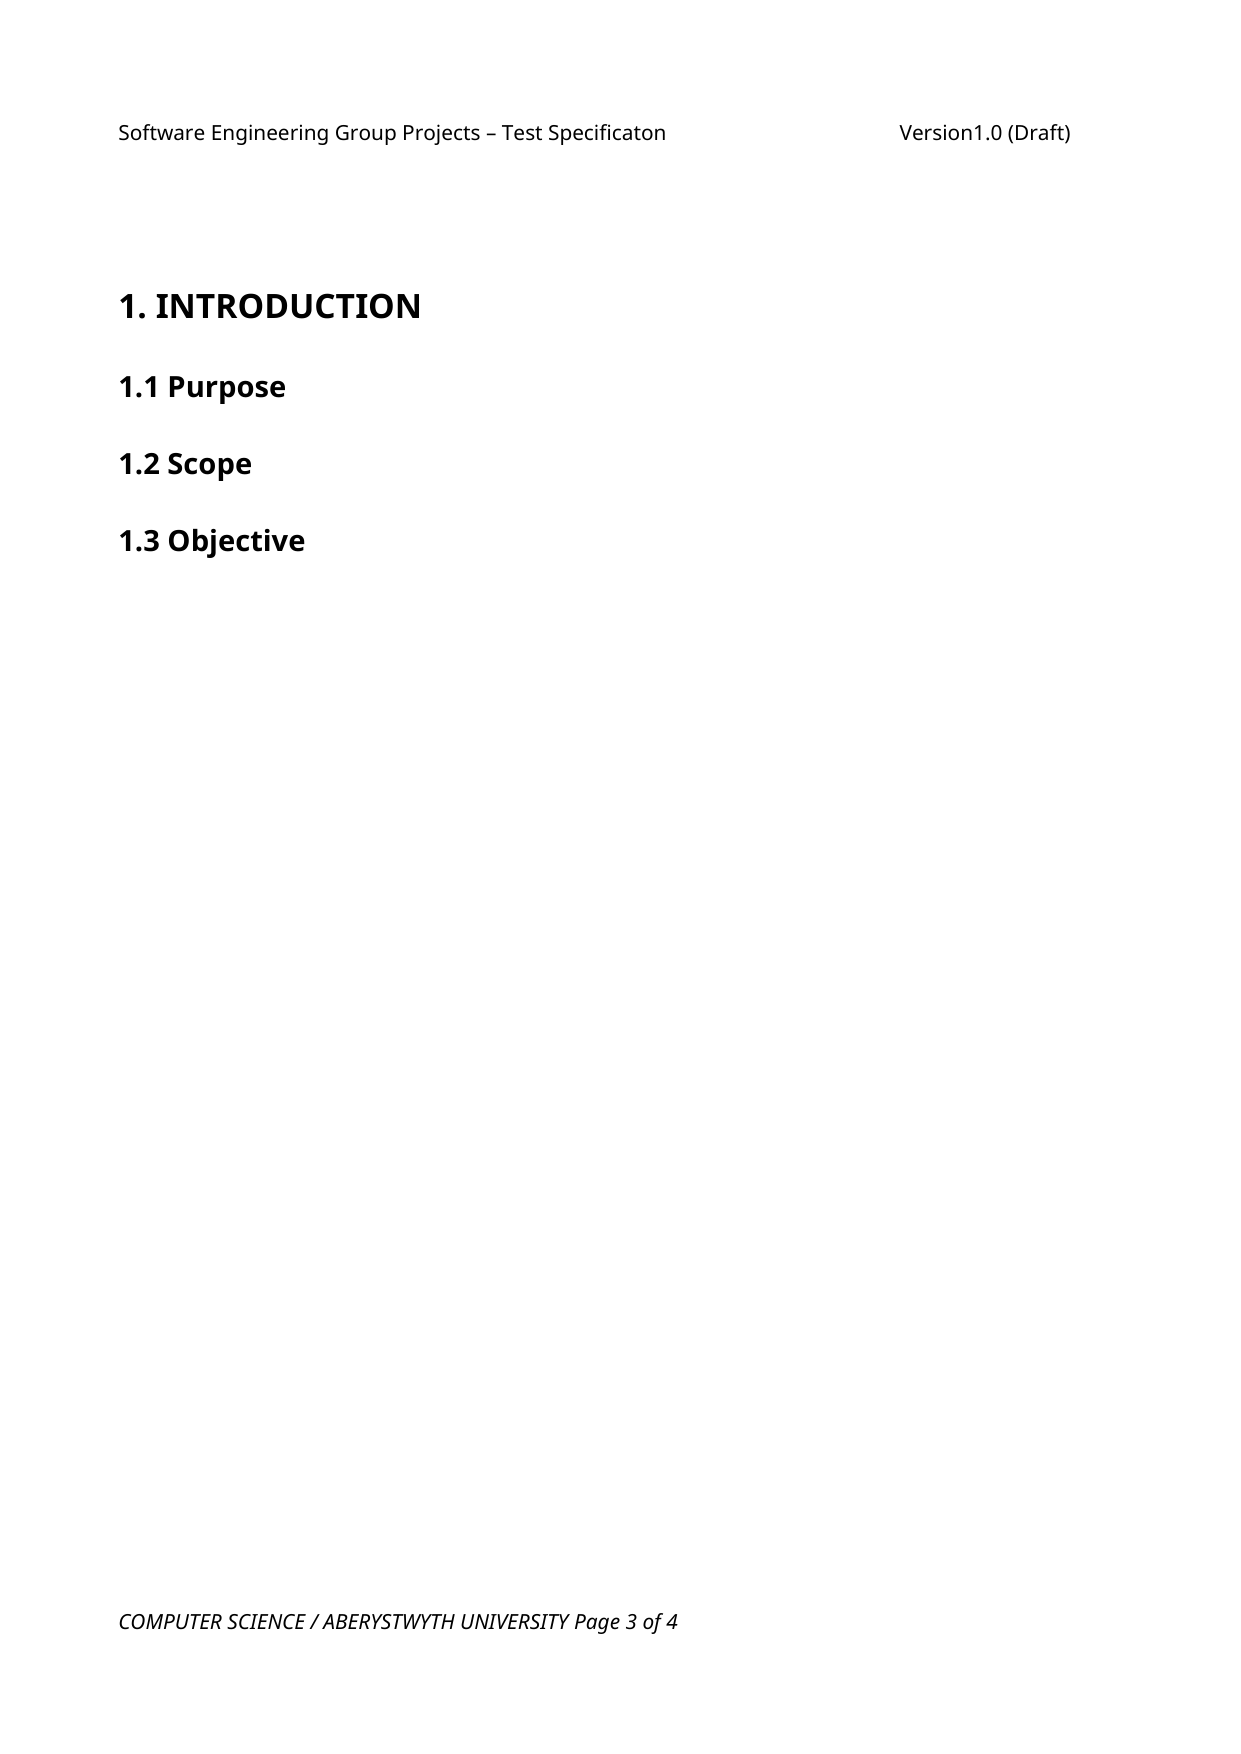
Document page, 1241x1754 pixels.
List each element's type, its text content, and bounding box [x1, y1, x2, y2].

subtitle 1.3 Objective [118, 521, 1122, 560]
subtitle 1.2 Scope [118, 443, 1122, 483]
subtitle 1.1 Purpose [118, 366, 1122, 406]
subtitle 1. INTRODUCTION [118, 283, 1122, 329]
